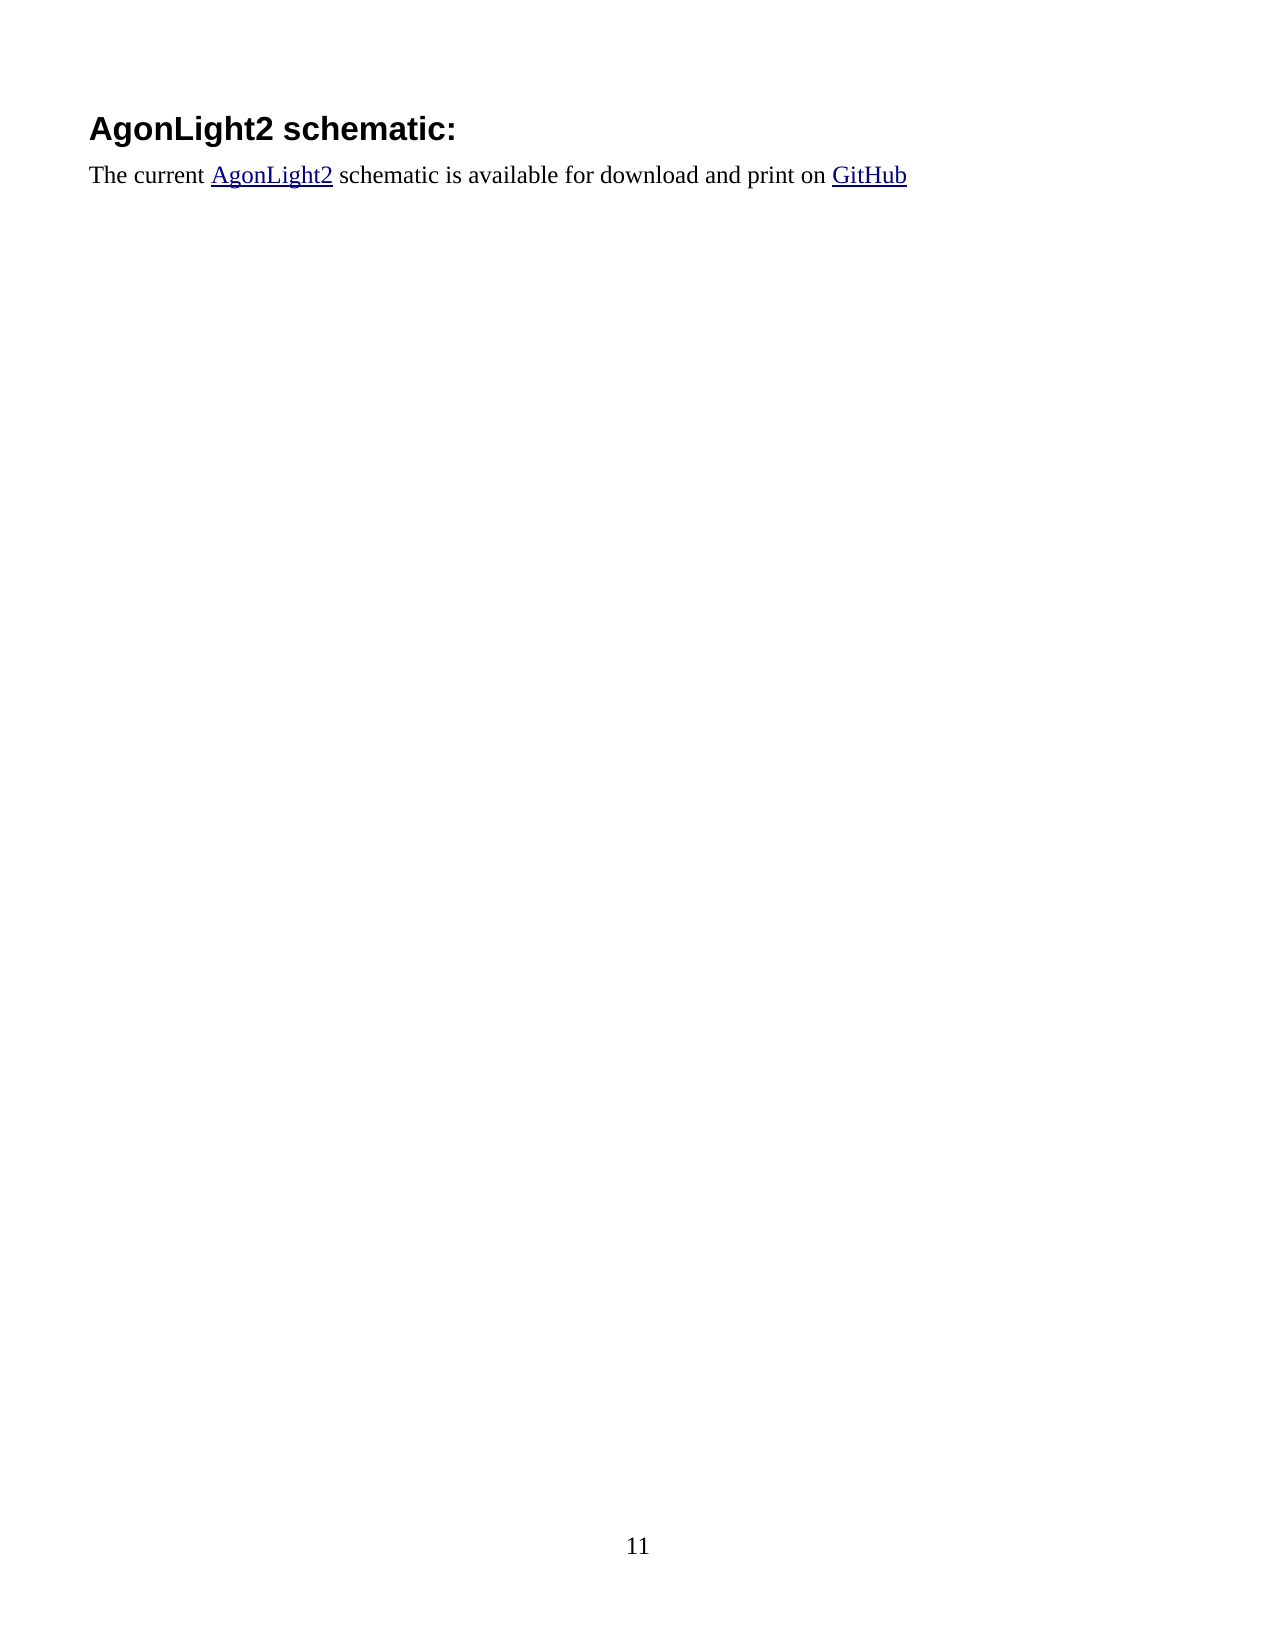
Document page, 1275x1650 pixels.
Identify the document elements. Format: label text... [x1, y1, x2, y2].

subtitle AgonLight2 schematic: [88, 109, 1186, 148]
text The current AgonLight2 schematic is available for download and print on GitHub [88, 160, 1186, 189]
